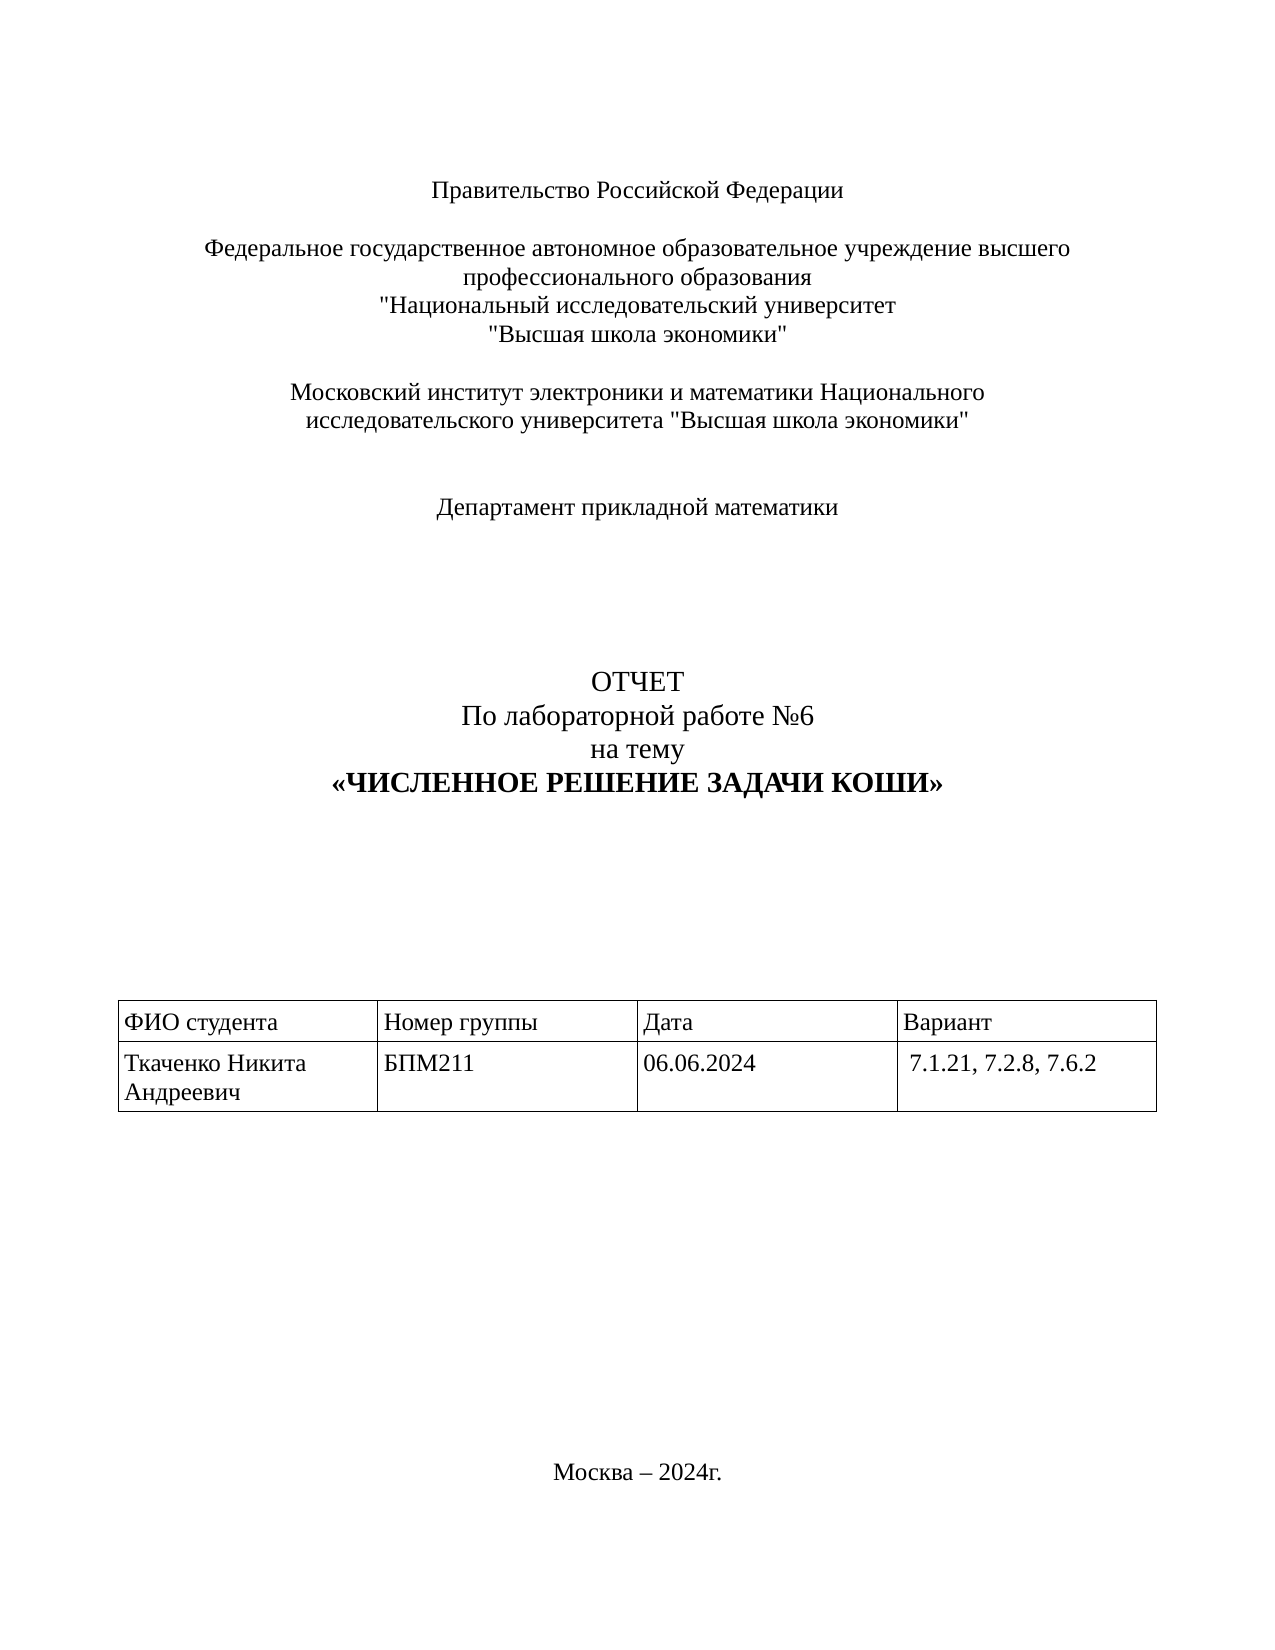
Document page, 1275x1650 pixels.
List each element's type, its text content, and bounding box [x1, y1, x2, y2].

table_header Вариант [898, 1001, 1156, 1041]
text исследовательского университета "Высшая школа экономики" [118, 406, 1157, 434]
text Москва – 2024г. [118, 1457, 1157, 1486]
text "Высшая школа экономики" [118, 319, 1157, 348]
text на тему [118, 731, 1157, 765]
text ОТЧЕТ [118, 664, 1157, 698]
text "Национальный исследовательский университет [118, 291, 1157, 319]
table_header ФИО студента [119, 1001, 377, 1041]
text профессионального образования [118, 262, 1157, 291]
table_header Номер группы [378, 1001, 637, 1041]
table_cell 7.1.21, 7.2.8, 7.6.2 [898, 1042, 1156, 1111]
text Департамент прикладной математики [118, 492, 1157, 521]
table_header Дата [638, 1001, 897, 1041]
text «ЧИСЛЕННОЕ РЕШЕНИЕ ЗАДАЧИ КОШИ» [118, 765, 1157, 798]
table_cell Ткаченко Никита Андреевич [119, 1042, 377, 1111]
text Правительство Российской Федерации [118, 176, 1157, 204]
text Московский институт электроники и математики Национального [118, 377, 1157, 406]
text По лабораторной работе №6 [118, 698, 1157, 731]
text Федеральное государственное автономное образовательное учреждение высшего [118, 233, 1157, 262]
table_cell БПМ211 [378, 1042, 637, 1111]
table_cell 06.06.2024 [638, 1042, 897, 1111]
